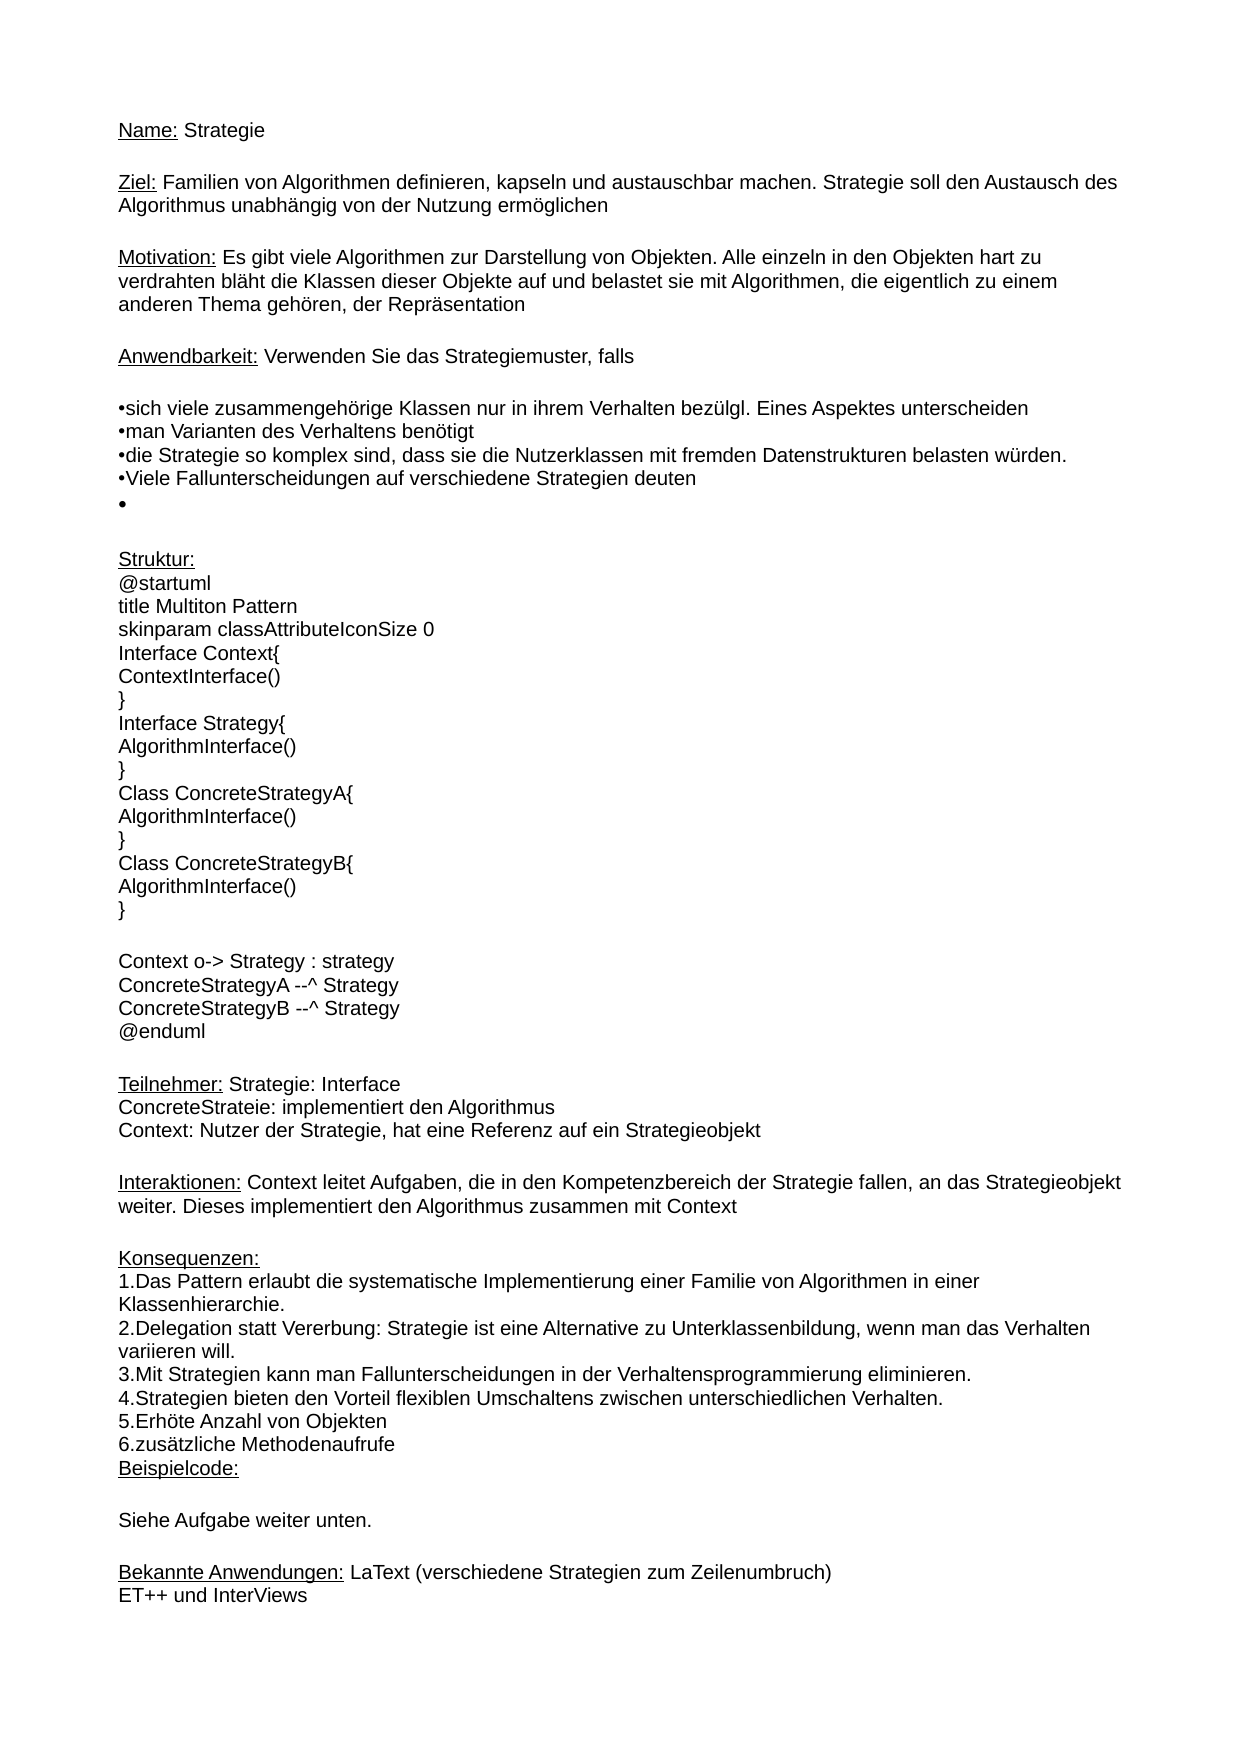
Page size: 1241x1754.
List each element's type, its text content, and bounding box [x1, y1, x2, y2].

text } [118, 828, 1122, 851]
text Context o-> Strategy : strategy [118, 950, 1122, 973]
text Class ConcreteStrategyA{ [118, 781, 1122, 804]
list man Varianten des Verhaltens benötigt [118, 420, 1122, 443]
text Beispielcode: [118, 1456, 1122, 1479]
text Struktur: [118, 548, 1122, 571]
text ContextInterface() [118, 664, 1122, 688]
text Bekannte Anwendungen: LaText (verschiedene Strategien zum Zeilenumbruch) [118, 1560, 1122, 1583]
list Erhöte Anzahl von Objekten [118, 1409, 1122, 1433]
text Konsequenzen: [118, 1246, 1122, 1269]
text Context: Nutzer der Strategie, hat eine Referenz auf ein Strategieobjekt [118, 1118, 1122, 1142]
text Interface Context{ [118, 641, 1122, 664]
text AlgorithmInterface() [118, 874, 1122, 898]
text skinparam classAttributeIconSize 0 [118, 618, 1122, 641]
text } [118, 688, 1122, 711]
text ConcreteStrateie: implementiert den Algorithmus [118, 1095, 1122, 1118]
text AlgorithmInterface() [118, 804, 1122, 828]
list Das Pattern erlaubt die systematische Implementierung einer Familie von Algorithmen in einer Klassenhierarchie. [118, 1269, 1122, 1316]
list Viele Fallunterscheidungen auf verschiedene Strategien deuten [118, 467, 1122, 490]
text ET++ und InterViews [118, 1583, 1122, 1607]
list Delegation statt Vererbung: Strategie ist eine Alternative zu Unterklassenbildung, wenn man das Verhalten variieren will. [118, 1316, 1122, 1363]
text Interface Strategy{ [118, 711, 1122, 734]
text Ziel: Familien von Algorithmen definieren, kapseln und austauschbar machen. Strategie soll den Austausch des Algorithmus unabhängig von der Nutzung ermöglichen [118, 170, 1122, 217]
text Class ConcreteStrategyB{ [118, 851, 1122, 874]
text Siehe Aufgabe weiter unten. [118, 1508, 1122, 1531]
text Motivation: Es gibt viele Algorithmen zur Darstellung von Objekten. Alle einzeln in den Objekten hart zu verdrahten bläht die Klassen dieser Objekte auf und belastet sie mit Algorithmen, die eigentlich zu einem anderen Thema gehören, der Repräsentation [118, 246, 1122, 316]
text ConcreteStrategyB --^ Strategy [118, 996, 1122, 1020]
text } [118, 758, 1122, 781]
list zusätzliche Methodenaufrufe [118, 1433, 1122, 1456]
text Teilnehmer: Strategie: Interface [118, 1072, 1122, 1095]
text title Multiton Pattern [118, 594, 1122, 618]
list Mit Strategien kann man Fallunterscheidungen in der Verhaltensprogrammierung eliminieren. [118, 1363, 1122, 1386]
text } [118, 898, 1122, 921]
list Strategien bieten den Vorteil flexiblen Umschaltens zwischen unterschiedlichen Verhalten. [118, 1386, 1122, 1409]
list sich viele zusammengehörige Klassen nur in ihrem Verhalten bezülgl. Eines Aspektes unterscheiden [118, 396, 1122, 420]
text @enduml [118, 1020, 1122, 1043]
text Interaktionen: Context leitet Aufgaben, die in den Kompetenzbereich der Strategie fallen, an das Strategieobjekt weiter. Dieses implementiert den Algorithmus zusammen mit Context [118, 1171, 1122, 1217]
list die Strategie so komplex sind, dass sie die Nutzerklassen mit fremden Datenstrukturen belasten würden. [118, 443, 1122, 467]
text @startuml [118, 571, 1122, 594]
text ConcreteStrategyA --^ Strategy [118, 973, 1122, 996]
text Anwendbarkeit: Verwenden Sie das Strategiemuster, falls [118, 344, 1122, 368]
text Name: Strategie [118, 118, 1122, 141]
text AlgorithmInterface() [118, 734, 1122, 758]
